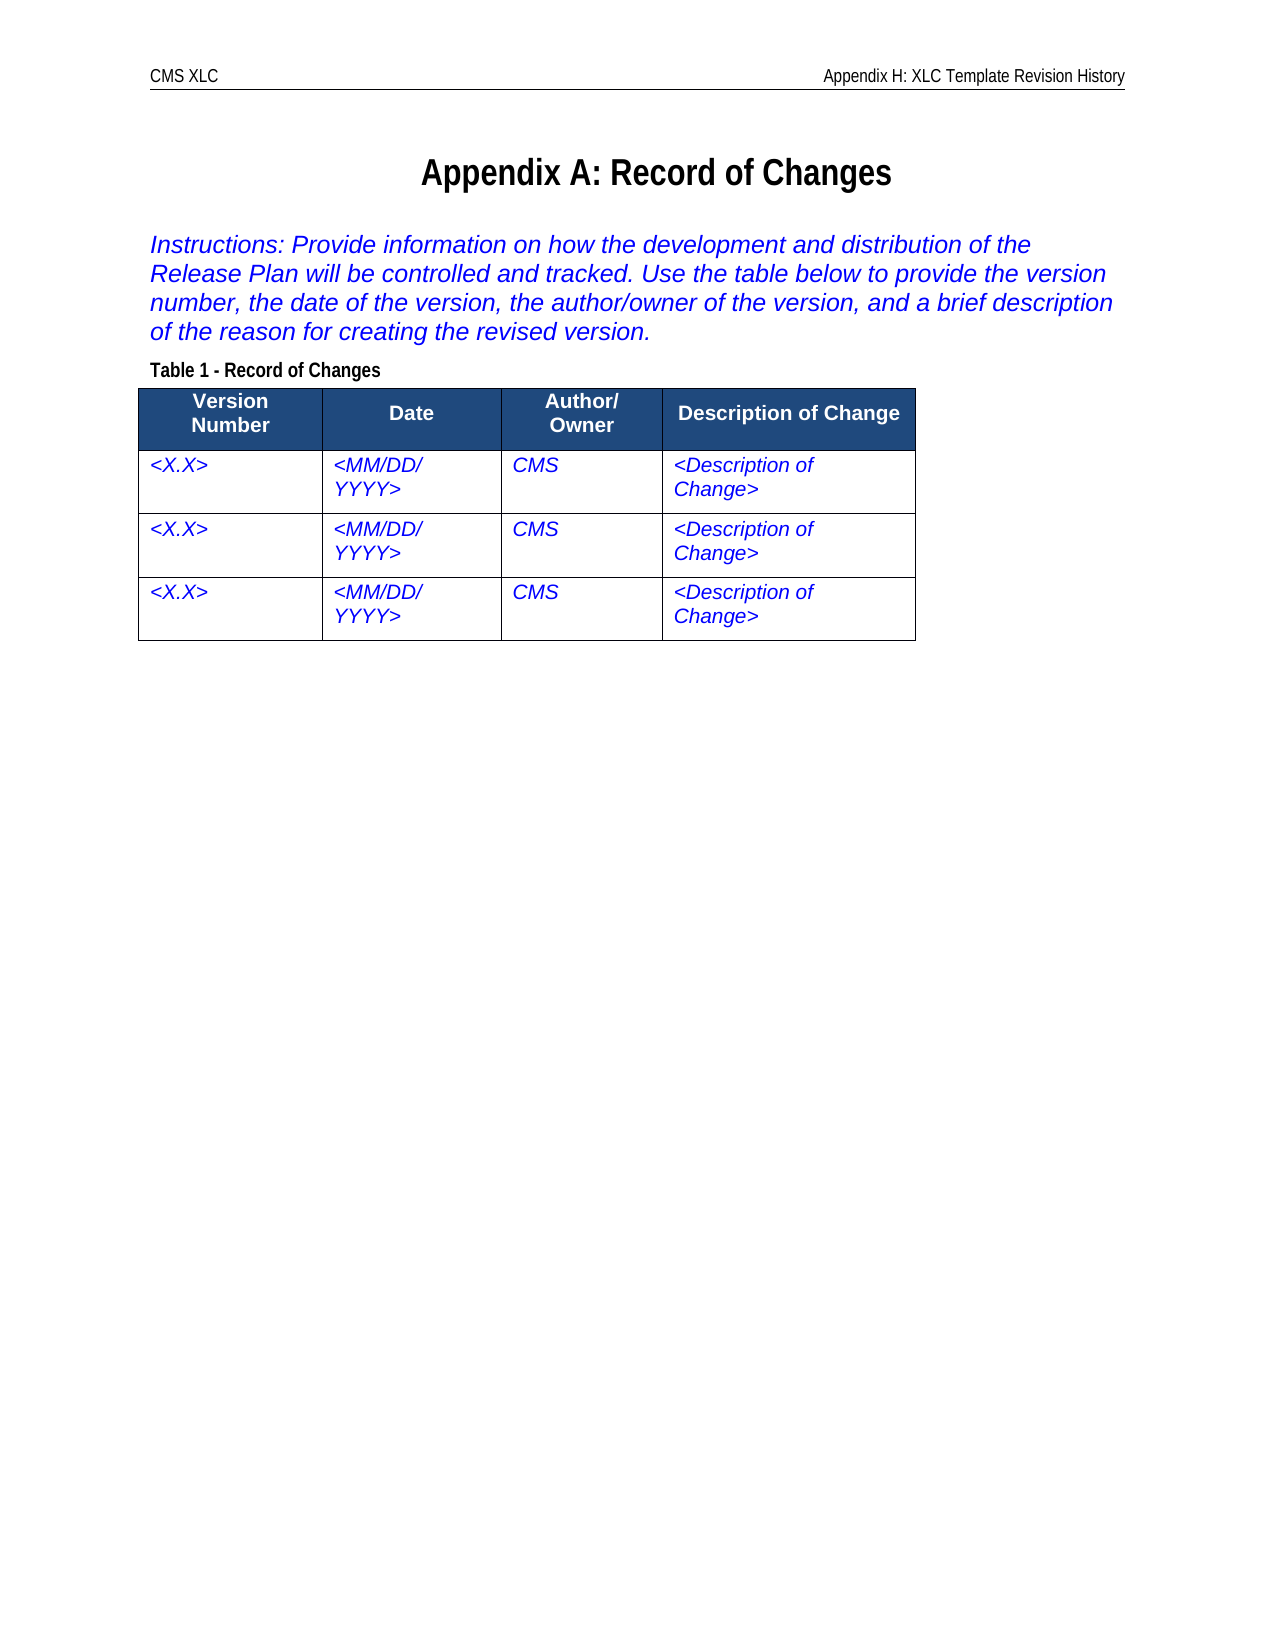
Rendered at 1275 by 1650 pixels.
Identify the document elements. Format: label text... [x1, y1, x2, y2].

table_cell <Description of Change> [663, 451, 915, 513]
table_cell <X.X> [139, 514, 322, 577]
table_cell <Description of Change> [663, 578, 915, 640]
table_header Version Number [139, 389, 322, 450]
table_cell <Description of Change> [663, 514, 915, 577]
table_header Author/Owner [502, 389, 662, 450]
text Table 1 - Record of Changes [150, 358, 1125, 382]
table_header Description of Change [663, 389, 915, 450]
text Instructions: Provide information on how the development and distribution of the Release Plan will be controlled and tracked. Use the table below to provide the version number, the date of the version, the author/owner of the version, and a brief description of the reason for creating the revised version. [150, 231, 1125, 346]
table_cell CMS [502, 451, 662, 513]
table_cell <MM/DD/YYYY> [323, 451, 501, 513]
table_cell <X.X> [139, 451, 322, 513]
table_cell CMS [502, 578, 662, 640]
table_cell <MM/DD/YYYY> [323, 514, 501, 577]
table_cell <MM/DD/YYYY> [323, 578, 501, 640]
table_header Date [323, 389, 501, 450]
subtitle Appendix A: Record of Changes [187, 150, 1125, 193]
table_cell <X.X> [139, 578, 322, 640]
table_cell CMS [502, 514, 662, 577]
